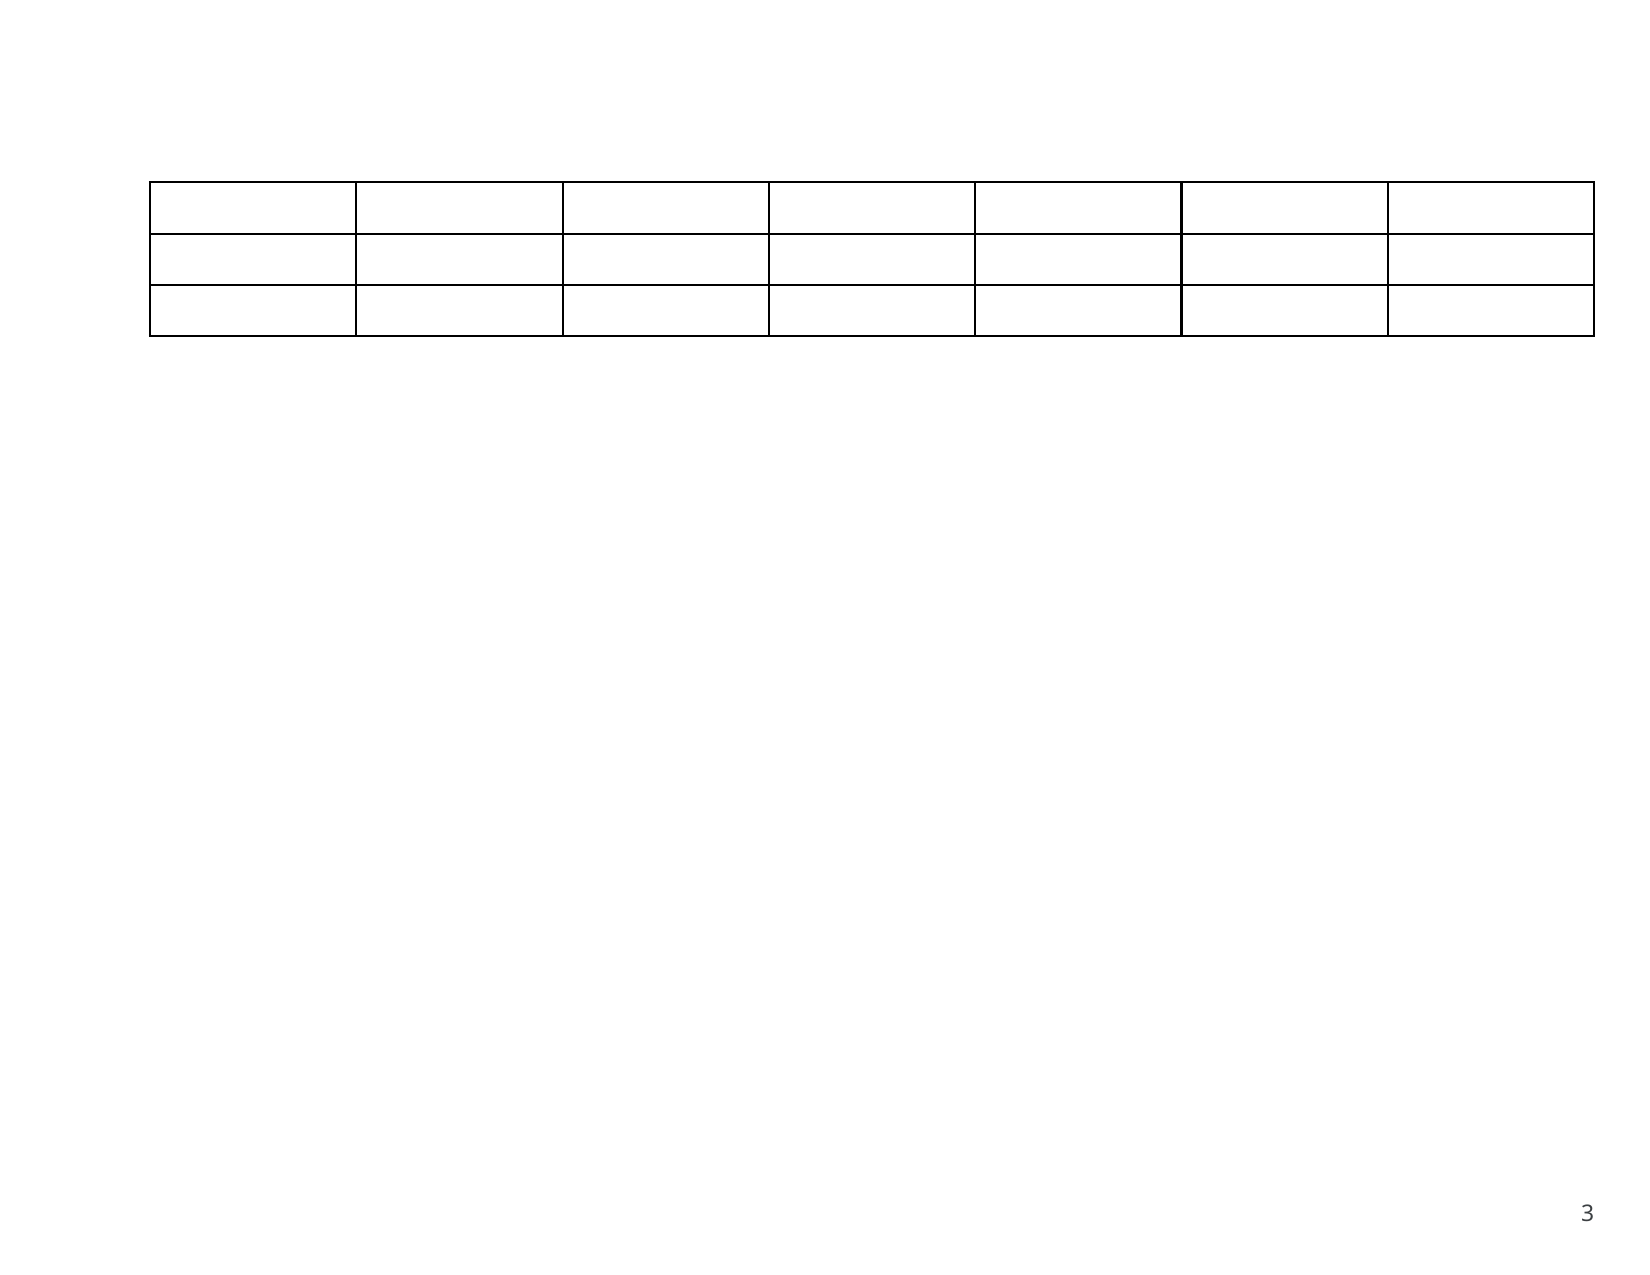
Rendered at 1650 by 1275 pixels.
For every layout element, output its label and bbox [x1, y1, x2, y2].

table_cell [976, 286, 1180, 335]
table_cell [770, 286, 974, 335]
table_cell [976, 235, 1180, 284]
table_cell [1183, 183, 1387, 233]
table_cell [1389, 183, 1593, 233]
table_cell [357, 235, 562, 284]
table_cell [357, 286, 562, 335]
table_cell [770, 183, 974, 233]
table_cell [564, 183, 768, 233]
table_cell [1389, 286, 1593, 335]
table_cell [976, 183, 1180, 233]
table_cell [151, 183, 355, 233]
table_cell [1183, 286, 1387, 335]
table_cell [1389, 235, 1593, 284]
table_cell [357, 183, 562, 233]
table_cell [564, 286, 768, 335]
table_cell [564, 235, 768, 284]
table_cell [770, 235, 974, 284]
table_cell [151, 235, 355, 284]
table_cell [151, 286, 355, 335]
table_cell [1183, 235, 1387, 284]
